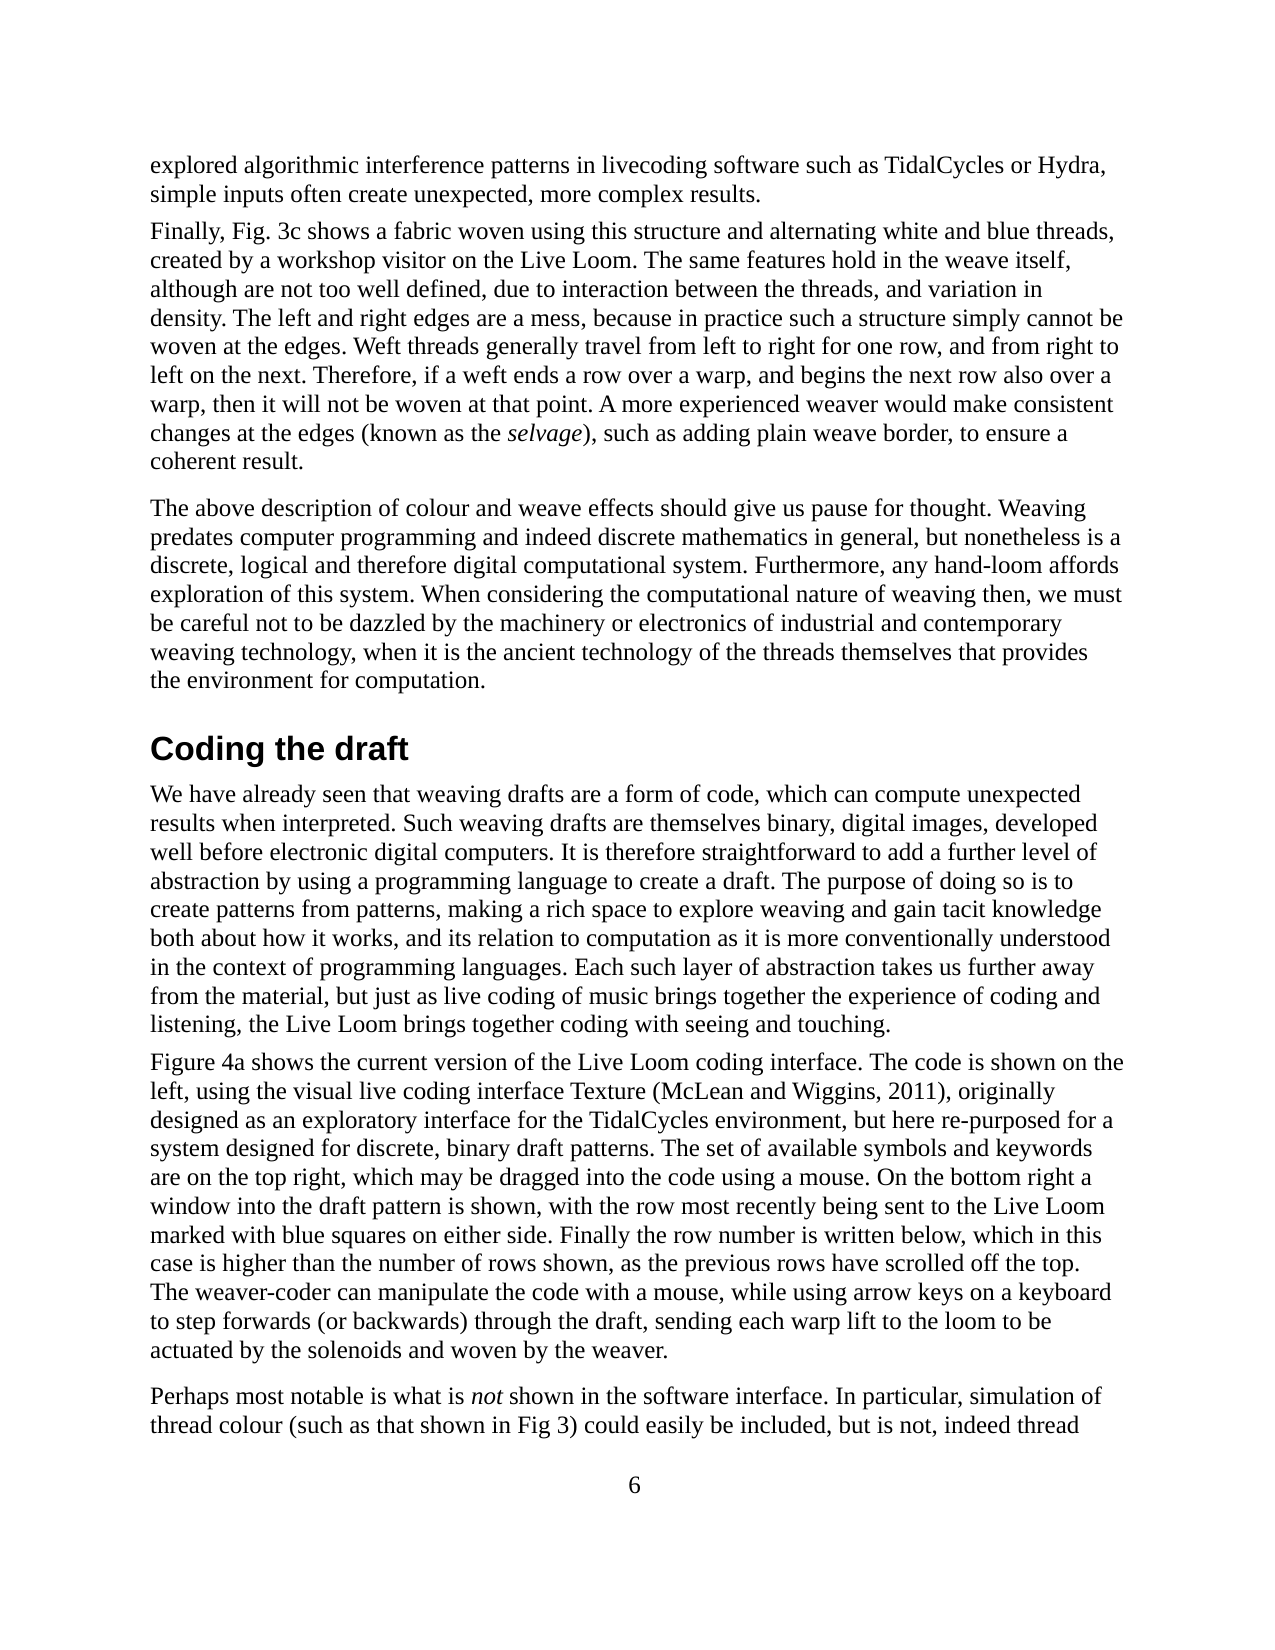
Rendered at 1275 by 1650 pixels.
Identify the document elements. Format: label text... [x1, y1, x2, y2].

subtitle Coding the draft [150, 728, 1125, 767]
text We have already seen that weaving drafts are a form of code, which can compute unexpected results when interpreted. Such weaving drafts are themselves binary, digital images, developed well before electronic digital computers. It is therefore straightforward to add a further level of abstraction by using a programming language to create a draft. The purpose of doing so is to create patterns from patterns, making a rich space to explore weaving and gain tacit knowledge both about how it works, and its relation to computation as it is more conventionally understood in the context of programming languages. Each such layer of abstraction takes us further away from the material, but just as live coding of music brings together the experience of coding and listening, the Live Loom brings together coding with seeing and touching. [150, 779, 1125, 1038]
text Perhaps most notable is what is not shown in the software interface. In particular, simulation of thread colour (such as that shown in Fig 3) could easily be included, but is not, indeed thread [150, 1381, 1125, 1439]
text Finally, Fig. 3c shows a fabric woven using this structure and alternating white and blue threads, created by a workshop visitor on the Live Loom. The same features hold in the weave itself, although are not too well defined, due to interaction between the threads, and variation in density. The left and right edges are a mess, because in practice such a structure simply cannot be woven at the edges. Weft threads generally travel from left to right for one row, and from right to left on the next. Therefore, if a weft ends a row over a warp, and begins the next row also over a warp, then it will not be woven at that point. A more experienced weaver would make consistent changes at the edges (known as the selvage), such as adding plain weave border, to ensure a coherent result. [150, 216, 1125, 475]
text Figure 4a shows the current version of the Live Loom coding interface. The code is shown on the left, using the visual live coding interface Texture (McLean and Wiggins, 2011), originally designed as an exploratory interface for the TidalCycles environment, but here re-purposed for a system designed for discrete, binary draft patterns. The set of available symbols and keywords are on the top right, which may be dragged into the code using a mouse. On the bottom right a window into the draft pattern is shown, with the row most recently being sent to the Live Loom marked with blue squares on either side. Finally the row number is written below, which in this case is higher than the number of rows shown, as the previous rows have scrolled off the top. The weaver-coder can manipulate the code with a mouse, while using arrow keys on a keyboard to step forwards (or backwards) through the draft, sending each warp lift to the loom to be actuated by the solenoids and woven by the weaver. [150, 1047, 1125, 1363]
text explored algorithmic interference patterns in livecoding software such as TidalCycles or Hydra, simple inputs often create unexpected, more complex results. [150, 150, 1125, 207]
text The above description of colour and weave effects should give us pause for thought. Weaving predates computer programming and indeed discrete mathematics in general, but nonetheless is a discrete, logical and therefore digital computational system. Furthermore, any hand-loom affords exploration of this system. When considering the computational nature of weaving then, we must be careful not to be dazzled by the machinery or electronics of industrial and contemporary weaving technology, when it is the ancient technology of the threads themselves that provides the environment for computation. [150, 493, 1125, 694]
